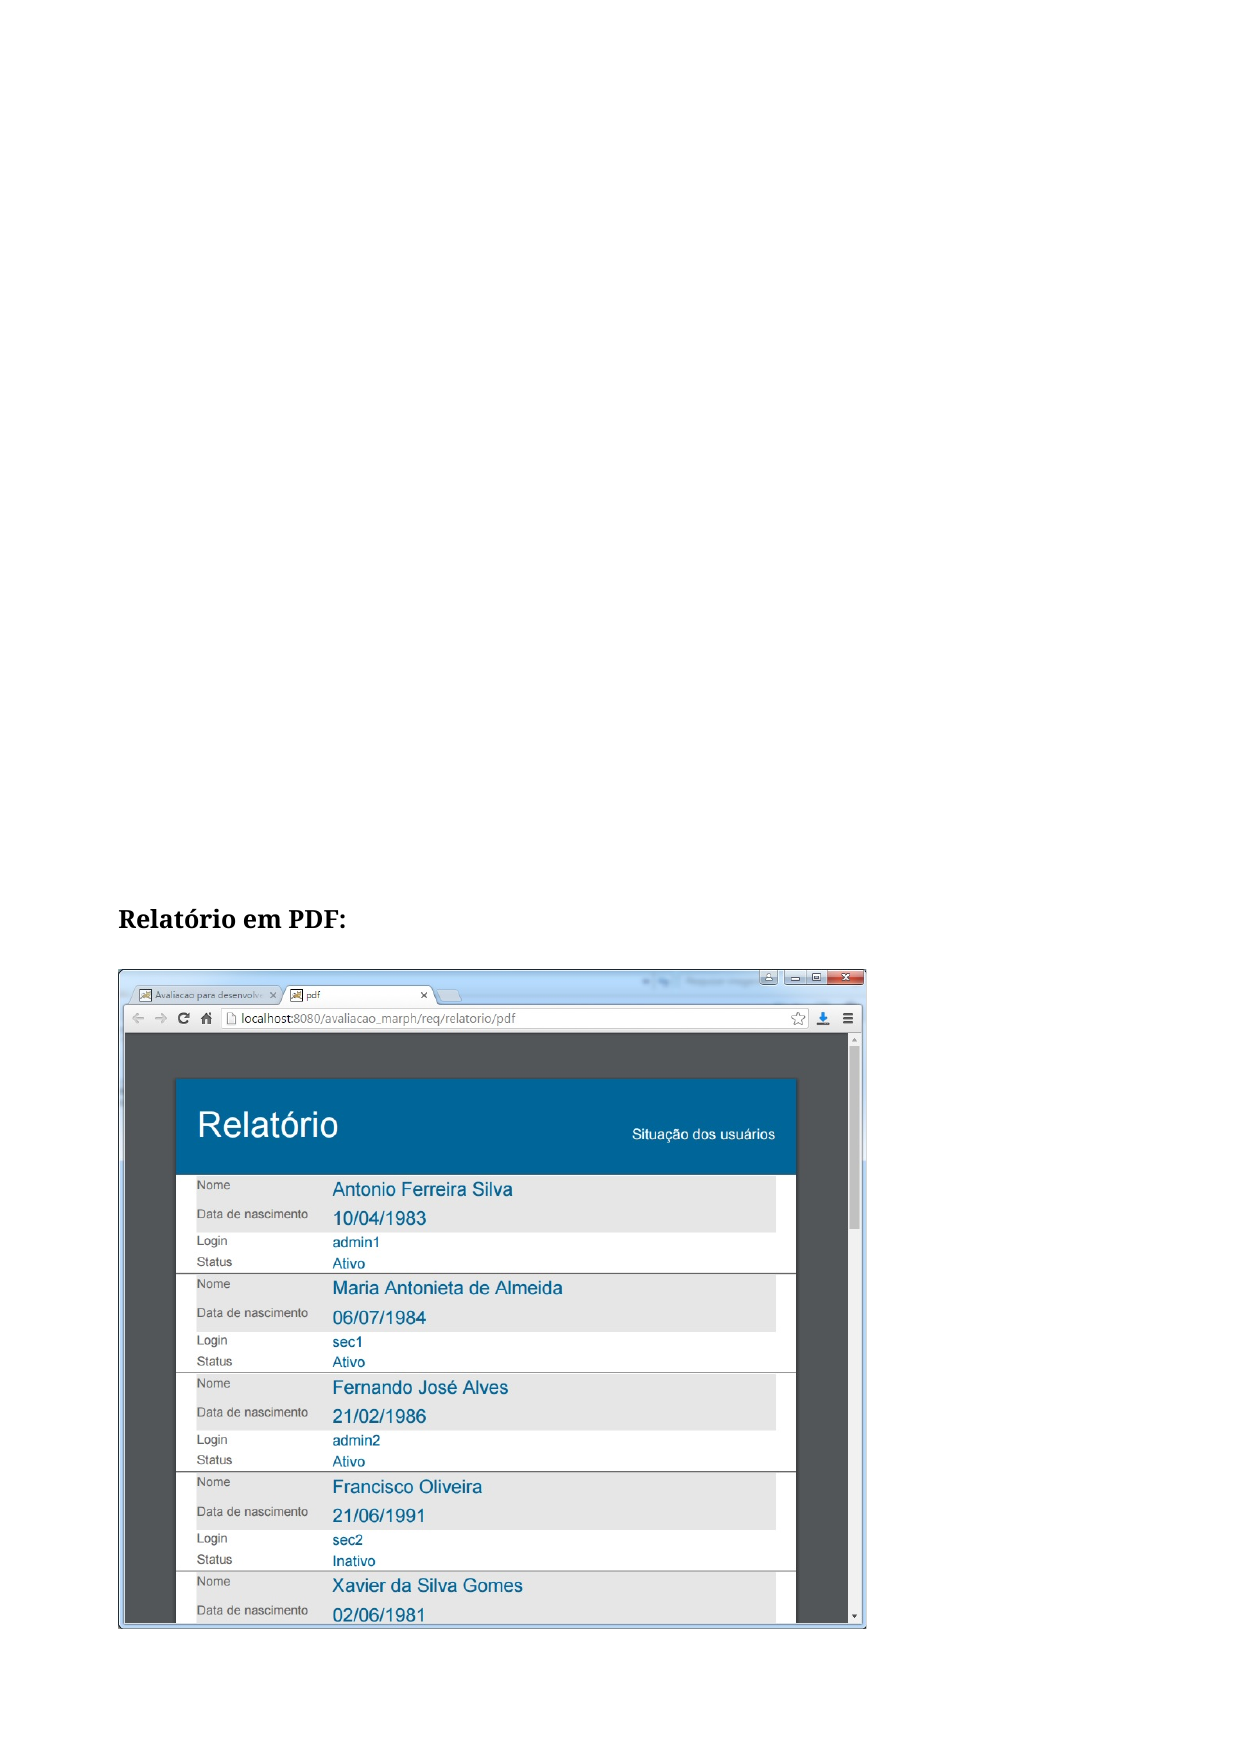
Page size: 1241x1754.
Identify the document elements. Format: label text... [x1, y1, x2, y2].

picture [118, 969, 867, 1629]
text Relatório em PDF: [118, 902, 1122, 936]
